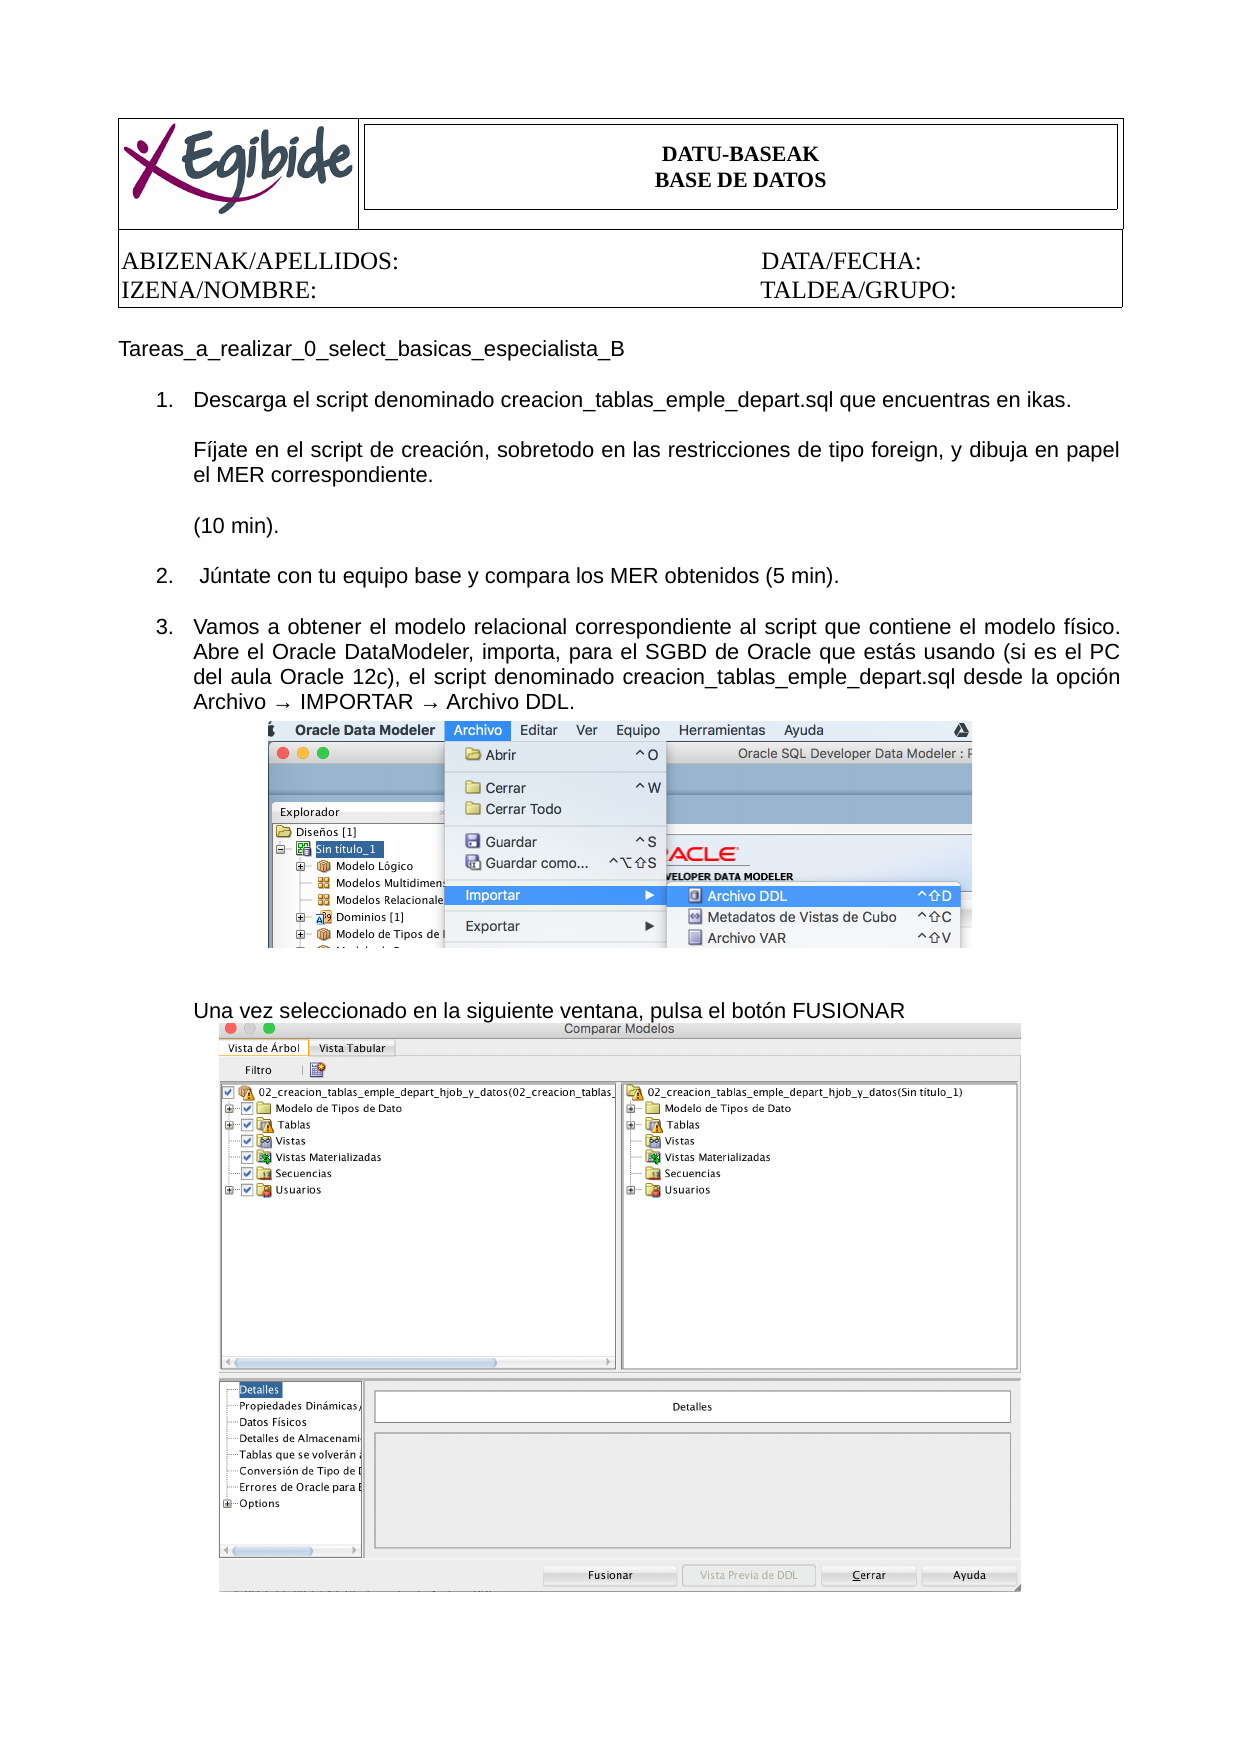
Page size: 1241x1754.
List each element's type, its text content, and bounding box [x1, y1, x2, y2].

list Descarga el script denominado creacion_tablas_emple_depart.sql que encuentras en ikas. [156, 387, 1122, 412]
list Fíjate en el script de creación, sobretodo en las restricciones de tipo foreign, y dibuja en papel el MER correspondiente. [156, 437, 1122, 488]
list Una vez seleccionado en la siguiente ventana, pulsa el botón FUSIONAR [156, 998, 1122, 1023]
list (10 min). [156, 513, 1122, 538]
picture [123, 123, 353, 214]
list Júntate con tu equipo base y compara los MER obtenidos (5 min). [156, 563, 1122, 588]
text Tareas_a_realizar_0_select_basicas_especialista_B [118, 336, 1122, 362]
picture [218, 1023, 1022, 1592]
list Vamos a obtener el modelo relacional correspondiente al script que contiene el modelo físico. Abre el Oracle DataModeler, importa, para el SGBD de Oracle que estás usando (si es el PC del aula Oracle 12c), el script denominado creacion_tablas_emple_depart.sql desde la opción Archivo → IMPORTAR → Archivo DDL. [156, 614, 1122, 714]
picture [268, 721, 973, 948]
